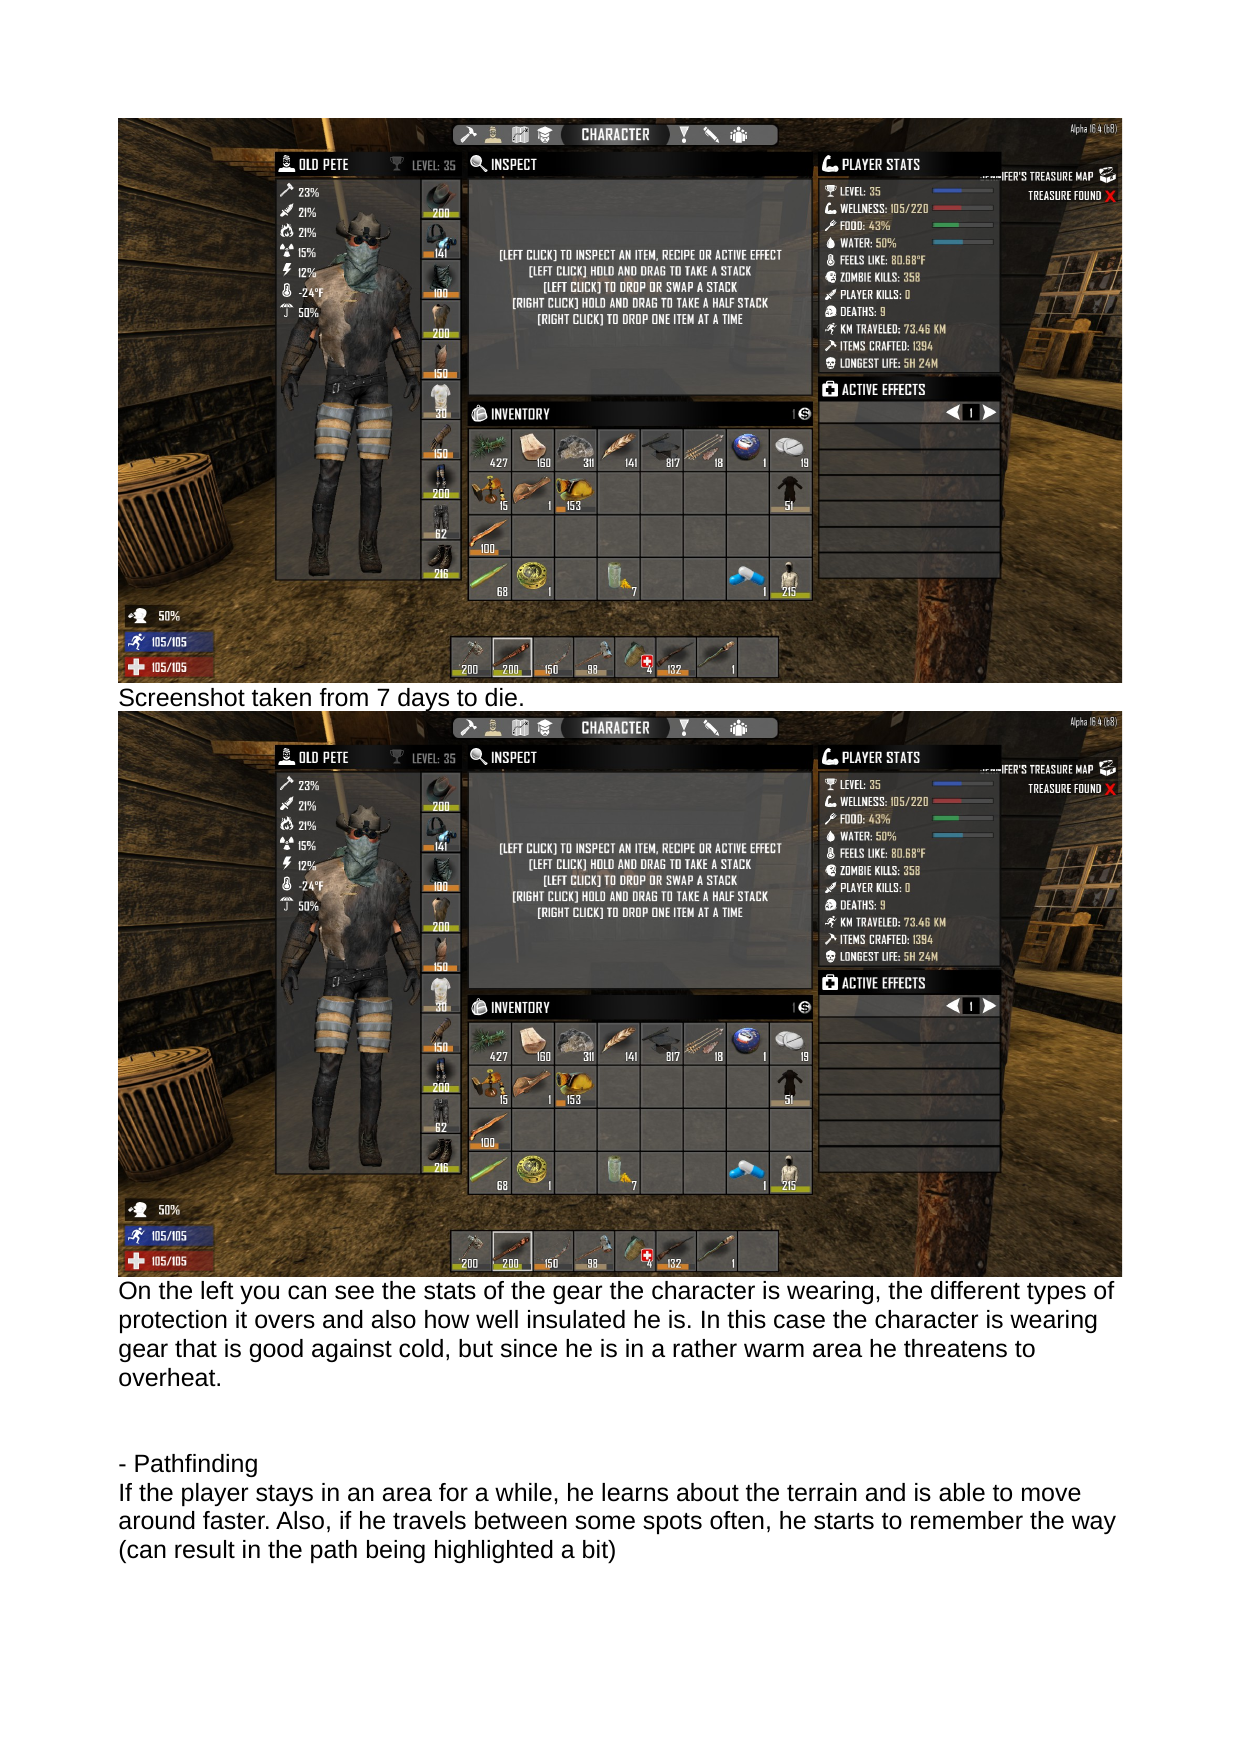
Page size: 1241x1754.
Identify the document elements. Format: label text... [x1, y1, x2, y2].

picture [118, 118, 1123, 683]
text If the player stays in an area for a while, he learns about the terrain and is able to move around faster. Also, if he travels between some spots often, he starts to remember the way (can result in the path being highlighted a bit) [118, 1477, 1122, 1564]
text - Pathfinding [118, 1449, 1122, 1477]
text Screenshot taken from 7 days to die. [118, 683, 1122, 711]
text On the left you can see the stats of the gear the character is wearing, the different types of protection it overs and also how well insulated he is. In this case the character is wearing gear that is good against cold, but since he is in a rather warm area he threatens to overheat. [118, 1277, 1122, 1391]
picture [118, 711, 1123, 1277]
